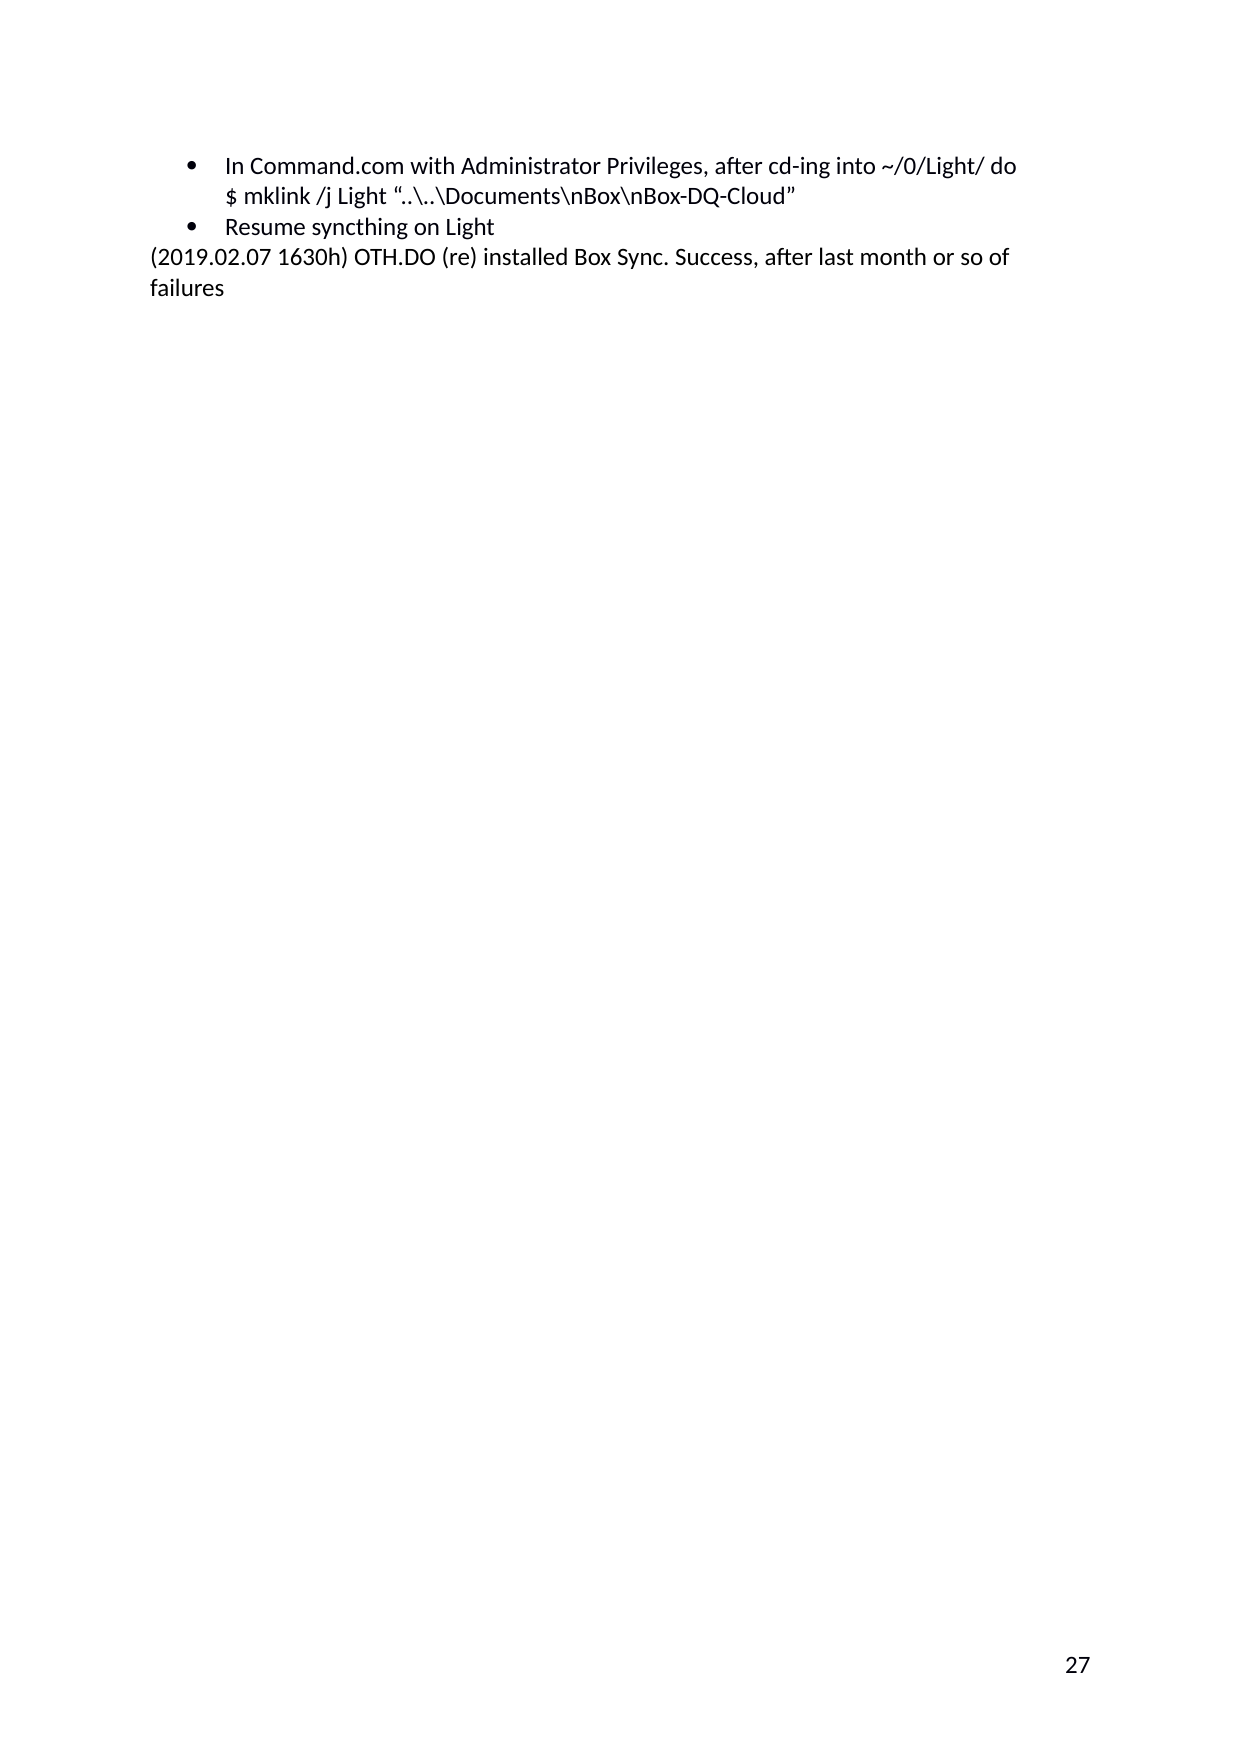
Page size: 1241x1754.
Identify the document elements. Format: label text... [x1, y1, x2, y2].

list In Command.com with Administrator Privileges, after cd-ing into ~/0/Light/ do $ mklink /j Light “..\..\Documents\nBox\nBox-DQ-Cloud” [187, 150, 1090, 211]
list Resume syncthing on Light [187, 211, 1090, 242]
text (2019.02.07 1630h) OTH.DO (re) installed Box Sync. Success, after last month or so of failures [150, 242, 1090, 303]
